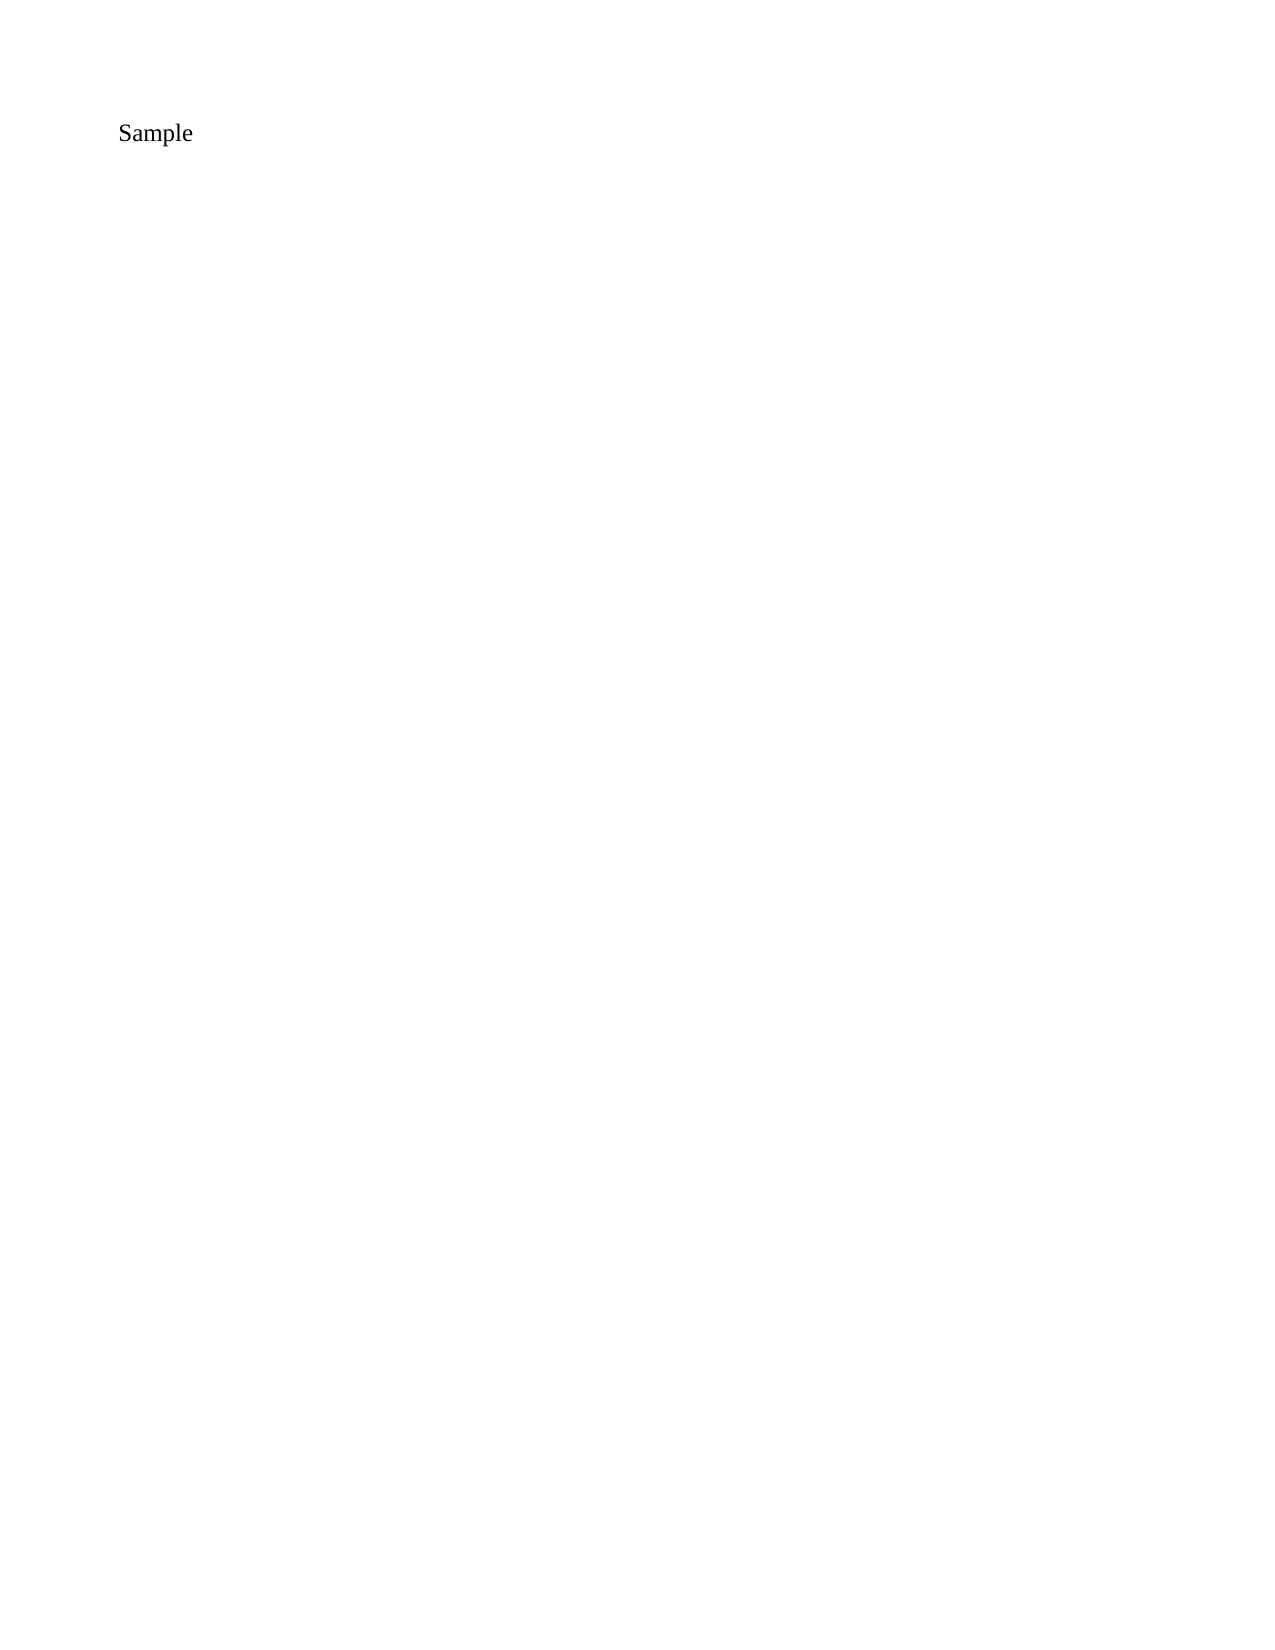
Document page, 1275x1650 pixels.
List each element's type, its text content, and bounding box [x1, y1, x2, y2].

text Sample [118, 118, 1157, 147]
